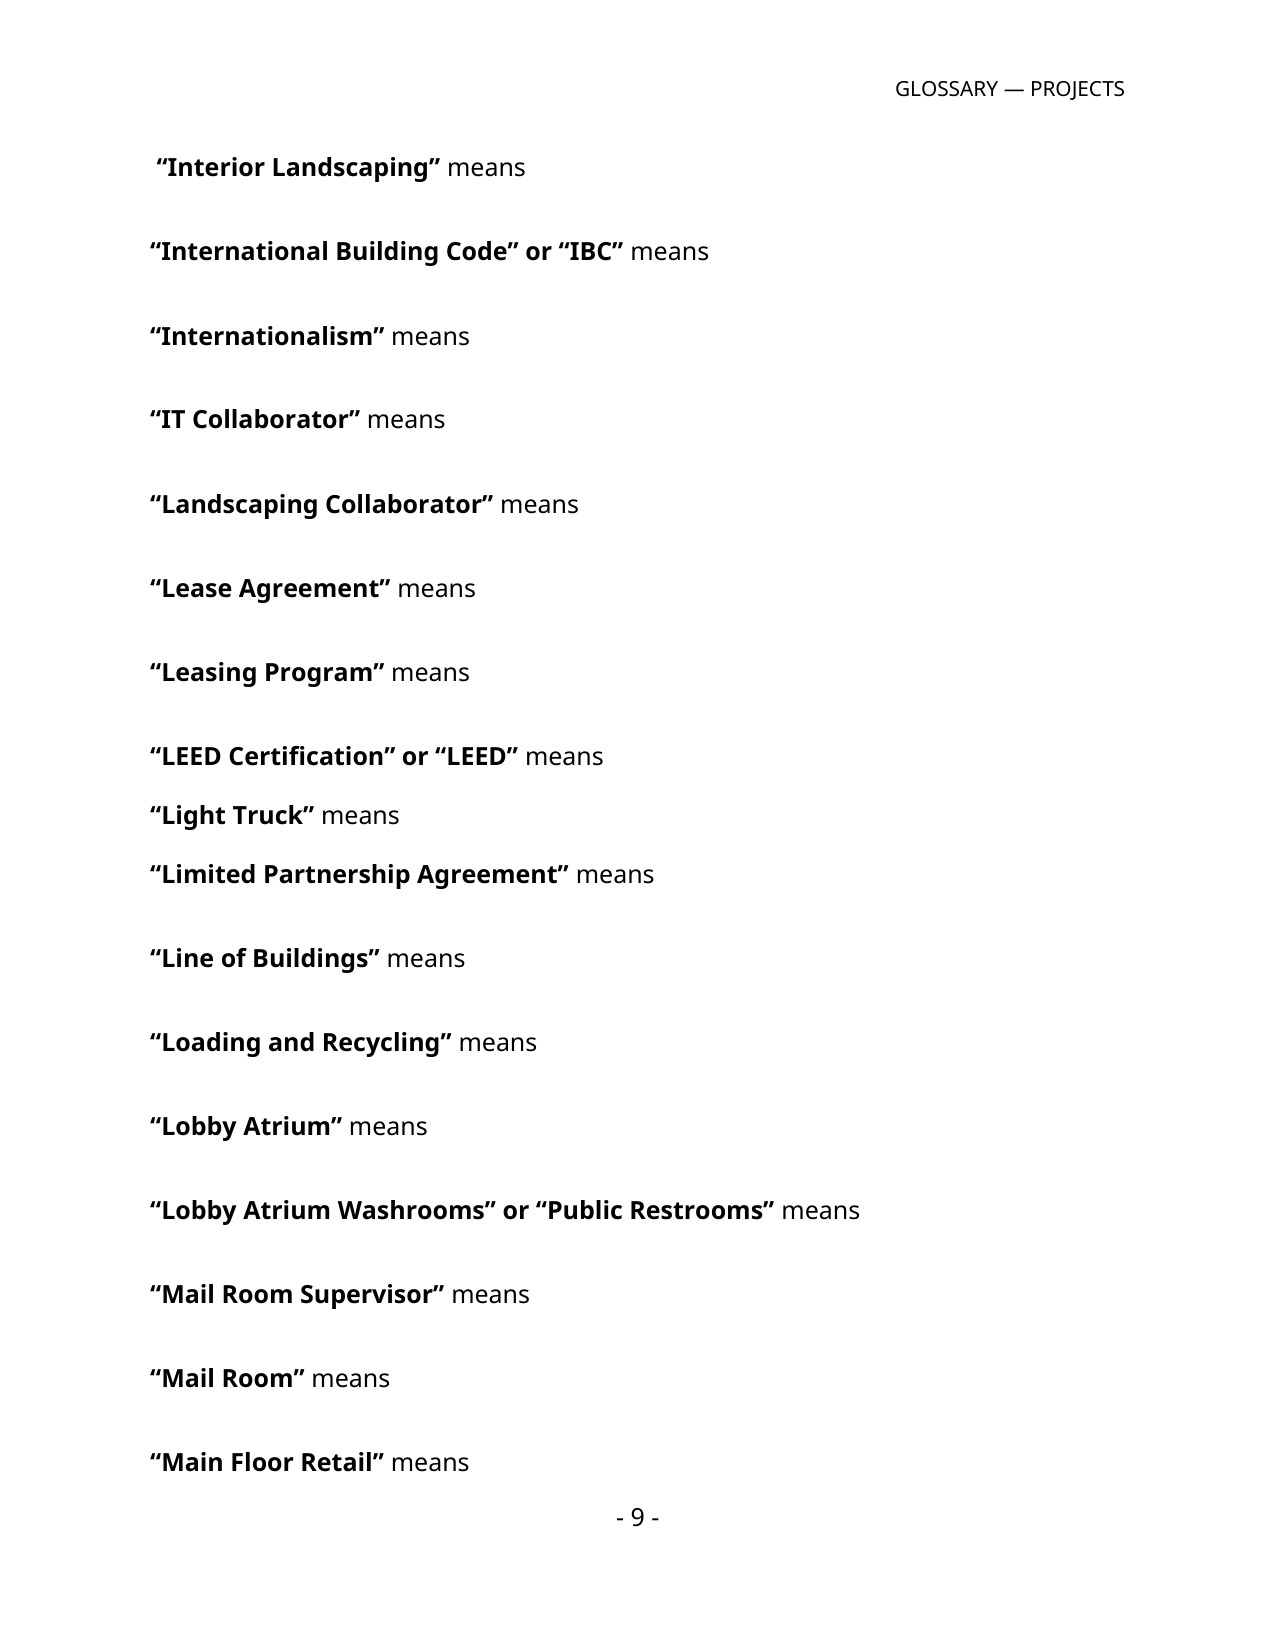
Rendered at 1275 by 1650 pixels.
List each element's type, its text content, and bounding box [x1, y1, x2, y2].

text “Mail Room Supervisor” means [150, 1277, 1125, 1311]
text “Loading and Recycling” means [150, 1025, 1125, 1059]
text “Lobby Atrium Washrooms” or “Public Restrooms” means [150, 1193, 1125, 1227]
text “Interior Landscaping” means [150, 150, 1125, 184]
text “International Building Code” or “IBC” means [150, 234, 1125, 268]
text “Limited Partnership Agreement” means [150, 857, 1125, 891]
text “Lobby Atrium” means [150, 1109, 1125, 1143]
text “Lease Agreement” means [150, 570, 1125, 604]
text “Line of Buildings” means [150, 941, 1125, 975]
text “Main Floor Retail” means [150, 1445, 1125, 1479]
text “IT Collaborator” means [150, 402, 1125, 436]
text “Light Truck” means [150, 797, 1125, 832]
text “Landscaping Collaborator” means [150, 486, 1125, 520]
text “LEED Certification” or “LEED” means [150, 738, 1125, 772]
text “Leasing Program” means [150, 654, 1125, 688]
text “Internationalism” means [150, 318, 1125, 352]
text “Mail Room” means [150, 1361, 1125, 1395]
